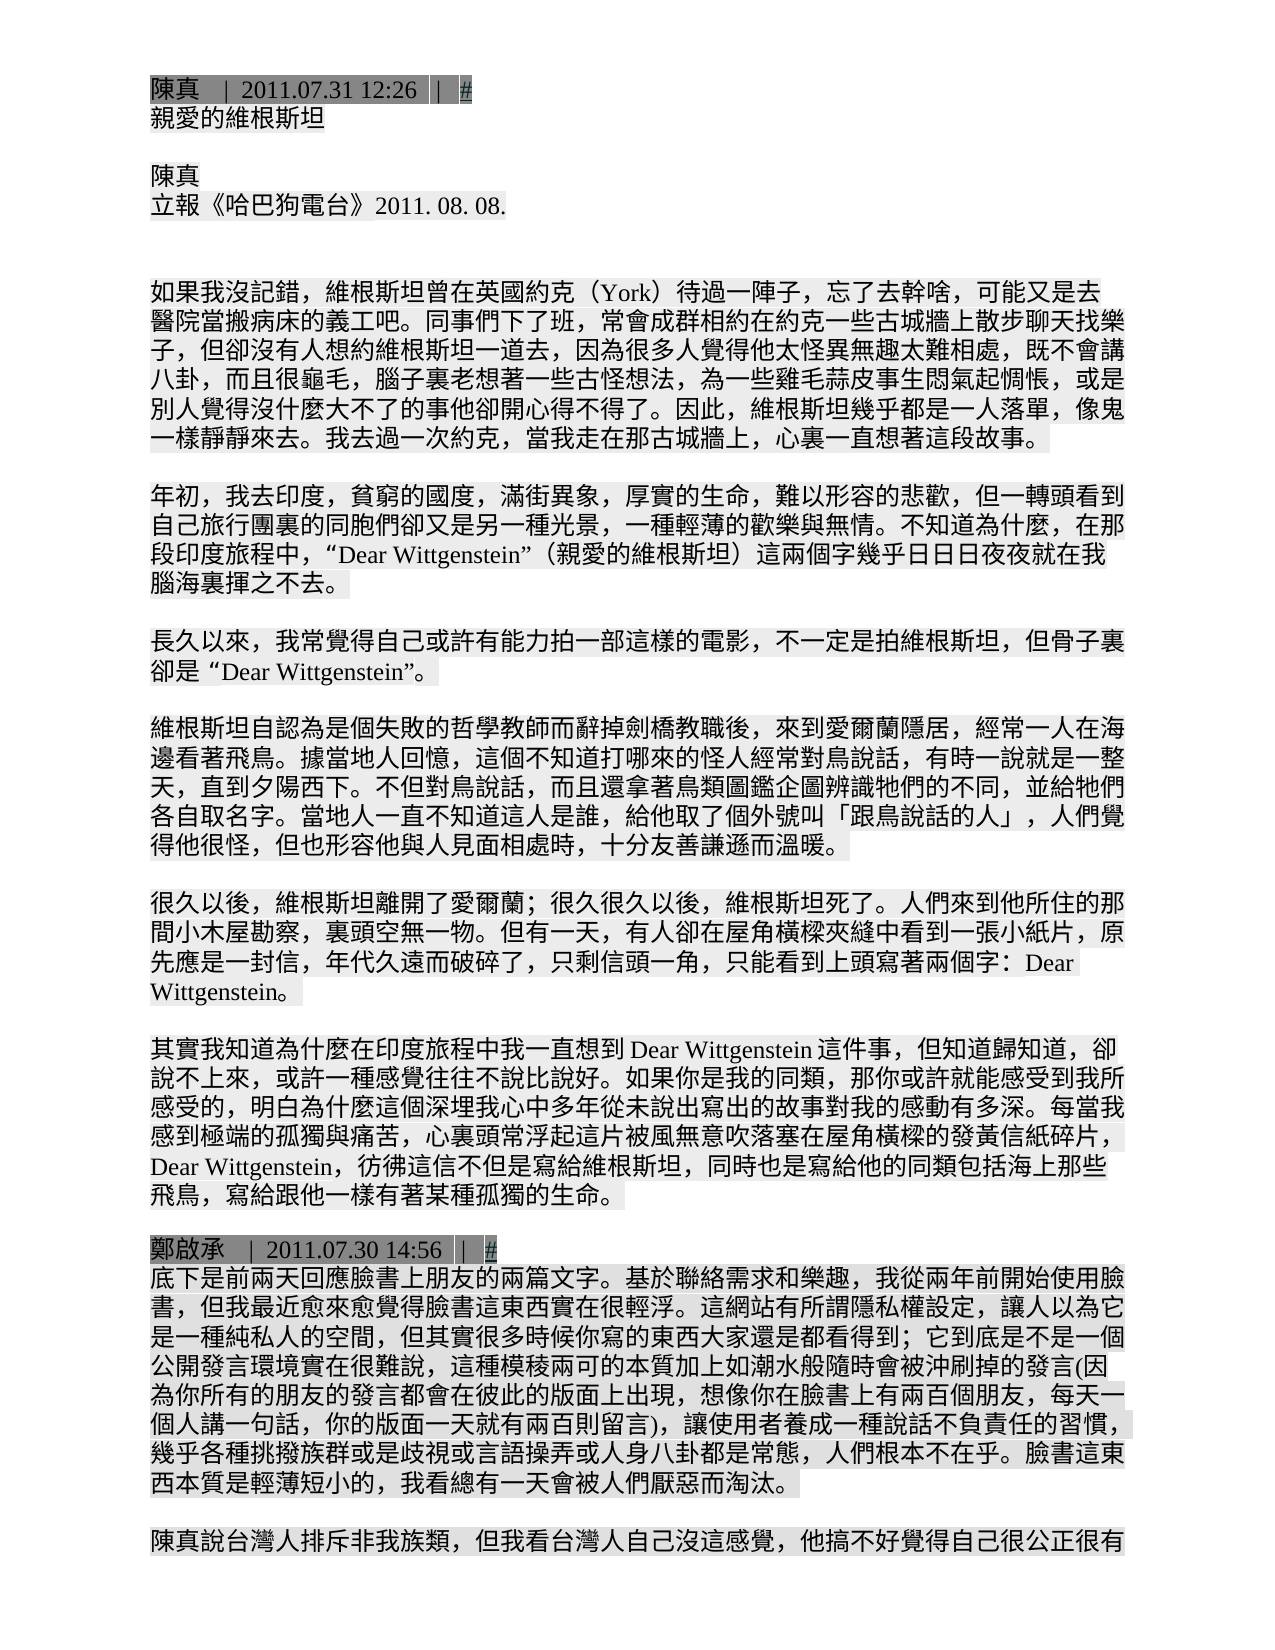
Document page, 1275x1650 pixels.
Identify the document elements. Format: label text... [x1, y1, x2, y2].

text 鄭啟承 | 2011.07.30 14:56 | # [150, 1235, 1125, 1264]
text 陳真 | 2011.07.31 12:26 | # [150, 75, 1125, 104]
text 親愛的維根斯坦 陳真 立報《哈巴狗電台》2011. 08. 08. 如果我沒記錯，維根斯坦曾在英國約克（York）待過一陣子，忘了去幹啥，可能又是去醫院當搬病床的義工吧。同事們下了班，常會成群相約在約克一些古城牆上散步聊天找樂子，但卻沒有人想約維根斯坦一道去，因為很多人覺得他太怪異無趣太難相處，既不會講八卦，而且很龜毛，腦子裏老想著一些古怪想法，為一些雞毛蒜皮事生悶氣起惆悵，或是別人覺得沒什麼大不了的事他卻開心得不得了。因此，維根斯坦幾乎都是一人落單，像鬼一樣靜靜來去。我去過一次約克，當我走在那古城牆上，心裏一直想著這段故事。 年初，我去印度，貧窮的國度，滿街異象，厚實的生命，難以形容的悲歡，但一轉頭看到自己旅行團裏的同胞們卻又是另一種光景，一種輕薄的歡樂與無情。不知道為什麼，在那段印度旅程中，“Dear Wittgenstein”（親愛的維根斯坦）這兩個字幾乎日日日夜夜就在我腦海裏揮之不去。 長久以來，我常覺得自己或許有能力拍一部這樣的電影，不一定是拍維根斯坦，但骨子裏卻是 “Dear Wittgenstein”。 維根斯坦自認為是個失敗的哲學教師而辭掉劍橋教職後，來到愛爾蘭隱居，經常一人在海邊看著飛鳥。據當地人回憶，這個不知道打哪來的怪人經常對鳥說話，有時一說就是一整天，直到夕陽西下。不但對鳥說話，而且還拿著鳥類圖鑑企圖辨識牠們的不同，並給牠們各自取名字。當地人一直不知道這人是誰，給他取了個外號叫「跟鳥說話的人」，人們覺得他很怪，但也形容他與人見面相處時，十分友善謙遜而溫暖。 很久以後，維根斯坦離開了愛爾蘭；很久很久以後，維根斯坦死了。人們來到他所住的那間小木屋勘察，裏頭空無一物。但有一天，有人卻在屋角橫樑夾縫中看到一張小紙片，原先應是一封信，年代久遠而破碎了，只剩信頭一角，只能看到上頭寫著兩個字：Dear Wittgenstein。 其實我知道為什麼在印度旅程中我一直想到Dear Wittgenstein這件事，但知道歸知道，卻說不上來，或許一種感覺往往不說比說好。如果你是我的同類，那你或許就能感受到我所感受的，明白為什麼這個深埋我心中多年從未說出寫出的故事對我的感動有多深。每當我感到極端的孤獨與痛苦，心裏頭常浮起這片被風無意吹落塞在屋角橫樑的發黃信紙碎片，Dear Wittgenstein，彷彿這信不但是寫給維根斯坦，同時也是寫給他的同類包括海上那些飛鳥，寫給跟他一樣有著某種孤獨的生命。 [150, 104, 1125, 1210]
text 底下是前兩天回應臉書上朋友的兩篇文字。基於聯絡需求和樂趣，我從兩年前開始使用臉書，但我最近愈來愈覺得臉書這東西實在很輕浮。這網站有所謂隱私權設定，讓人以為它是一種純私人的空間，但其實很多時候你寫的東西大家還是都看得到；它到底是不是一個公開發言環境實在很難說，這種模稜兩可的本質加上如潮水般隨時會被沖刷掉的發言(因為你所有的朋友的發言都會在彼此的版面上出現，想像你在臉書上有兩百個朋友，每天一個人講一句話，你的版面一天就有兩百則留言)，讓使用者養成一種說話不負責任的習慣，幾乎各種挑撥族群或是歧視或言語操弄或人身八卦都是常態，人們根本不在乎。臉書這東西本質是輕薄短小的，我看總有一天會被人們厭惡而淘汰。 陳真說台灣人排斥非我族類，但我看台灣人自己沒這感覺，他搞不好覺得自己很公正很有正義感很有美感，根本不覺得自己有排他性。這位朋友和我挺熟，在生活和臉書上十分順遂而得寵，差不多是眾星拱月那樣，很受歡迎，她無時無刻喜歡展現自己的所謂優雅和不凡，優雅就算了，但這態勢似隨著時日變本加厲，前幾天在臉書上說她固定去跑步時，看到旁邊的「中年婦女」們在「大放厥詞」抱怨的生活的種種辛苦和不順，然後說我也不是刻板印象啦，我知道這裡頭有很多更深層的結構性因素啦，但是唉，看她們那樣嘮嘮叨叨、大聲碎唸發牢騷，讓我更堅定不要變成那樣的人，要成為一個懂得照顧自己，夠氣質又優雅的女性…bla bla (抱歉為了隱私，原文不能貼出) 因此我寫了這兩段文字回應。鈺錠說我很不識相，竟然敢公然冒犯眾多男性朋友心中的女神。我其實也很猶豫，因為台灣人不好惹，但我最後還是鼓氣勇氣寫了。第二天見面一陣尷尬，對方在我面前眼淚直掉，一直跟我解釋說她不是那樣，她沒有不知人間疾苦云云，我看了實在於心不忍，很後悔，雖然我本意是好的，但有時候就是好意在傷人。 不好意思引用陳真說過的維根斯坦的一段話，我不是故意拿它來給自己文章加分，而是我真的深深被這段話給打動。 --------------------------------- XX，說些老實話，請妳聽了不要覺得被冒犯，我很少對別人發表意見，但我開口就不會說假話，我也不喜歡奉承，如果妳覺得被冒犯到，請原諒我吧，一個粗俗的人畢竟不懂什麼修詞。至少這些是我的真心話，我當妳是朋友，真正的朋友應該不會因為我的一些誠實想法而覺得我是故意找麻煩或懷有敵意。 我看妳臉書上的一堆發言，感覺妳真的蠻自戀的，自戀是好事，我就很自戀，但自我感覺良好到某種無知卻是另一回事。一個人有沒有辦法看起來很優雅或很溫馨或很有氣質，純綷是看他/她的社經條件，用什麼"結構性因素"這種詞真的是蠻傻的，說穿了是一種漂亮修詞，中產階級用來吃下層階級豆腐的粗口罷了。我想妳大概從小到大沒吃過什麼苦吧，沒有真正窮過、病過、被生活打擊過，體會過什麼是沒錢吃飯、沒錢繳房租，自己或親友發生事故求助無門是什麼感覺，妳大概也沒有被歧視過、被不良的環境和人糟蹋過，沒有真正為了生存而委屈求全或奔波勞累過。 我不是說人一定要過這種苦日子後才能來談道理，沒有人喜歡受苦，我要說的是一個人有沒有辦法避開這些痛苦，和他的社經地位是直接相關的。物質條件好，沒有後顧之憂的人可以不必委屈自己，沒錢沒勢的人就只能撐著掙扎求生。 只要是人，其實品性耐性美感都差不多，那些妳認為「大放厥詞」抱怨生活種種的歐巴桑，其實就只是因為她們無法逃開那樣的生活，而任何人在那樣的處境下都不會有多少耐心和意願去維持什麼優雅形象或氣質的，活都很困難了，還什麼狗屁優雅? 當你的生活充滿苦處時，抱怨只是一種必然。妳覺得大聲講話或潑婦罵街很讓妳受不了是嗎? 我想那是因為妳從來沒有受過真正的苦，那種會讓妳大聲痛哭或痛罵的苦。 不要誤會，我不是責備妳，一個人生來是什麼命多半是註定的，妳若有很好的家庭或工作或經濟狀況而可以過順遂的日子，應該感到高興，好好享受妳的生活。但多用些大腦，理解一下這個世界，我是說真正的理解而不是用一堆既有的眼光或理論去評價別人。妳是輔導老師不是嗎? 輔導老師理應是最有同理心(empathy) 和病識感 (insight) 的，我不懷疑妳的專業，但依我的觀察結果，我實在很難想像被妳輔導的後果，如果我是個歐巴桑或是問題家庭的小孩，我會很害怕被妳輔導，我很怕妳會叫我要優雅/要有氣質/要安靜/不要生氣/要乖/要融入群體/不可以說髒話/要聽老師的話/不可以怨天尤人/不要偏激/不要得罪人，套句妳說的話，妳似乎沒有辦法「確實地理解到」別人的痛苦。否則妳就不會這樣子講那些歐巴桑了。 能維持規律運動，整天跑步攀岩游泳健身的，不會是底層階級的人做的事，多半是中產階級才會那麼有錢有閒，如果這些作息或運動讓妳有什麼優雅或氣質的感覺，那純綷就是因為妳是個中產階級。中產沒什麼不好，像我現在就慢慢開始過著一種中產的生活形態。但我們最好有點病識感，不要自欺欺人，說什麼自己穩定的生活和情緒和優雅的形象是發自內心或自己努力修養來的，那太不老實了; 現代人發明了所謂公主病王子病天龍國之類的名詞，但在我看病因都差不多，以為自己「本質上」優於別人在我看是最壞最壞的一種病。當然我不是說妳”就是”這樣，妳是不是這樣只有妳自己知道，我只是說妳的文字給我那種感覺。 人其實都差不多，如果把妳從出生就丟到那些歐巴桑的環境，說不定妳現在就和她們一模一樣，或是把妳丟到我的環境，說不定妳也和我現在一樣滿口粗話笑話，整天想著春天的氣息。反之亦然。一個人的”氣質”大概是出生就註定了，端看送子鳥把你丟到哪家的門口，但一個人的品性卻是看他後天的作為，簡單講是一種對非我族類的事物的思索和理解，比如我見過很多三教九流的人，我觀察到有錢人大都很不快樂，內心很不平靜，但我不會因此而瞧不起他或惡意貶低他們，即便我覺得中產階級和上流階級讓我感到很反感，我不會因此把他們說成一副「生來」就那麼蠢那麼物欲那麼壞心眼而無法改變，進而突顯自己，說自己是優於他們。人生來都差不多，差別只在你/妳生在哪裡。如果再簡化點說不過是一個錢字，大家都說錢是身外物，確實，錢不過是你銀行戶頭裡一個數字，但這個數字卻讓人的生命如此不同。至少它和什麼氣質優雅家教談吐是正相關的。 如果我寫這些讓妳覺得不舒服，請寬恕我吧，至少我是抱著全然的誠意，一般人不會浪費時間打一兩千字只為了得罪朋友吧，而且還是一個禮拜見兩三次面、相處愉快的好朋友。寫這些其實也不是針對妳，我寫給所有我在臉書上認識的朋友，你們不要覺得在看好戲，捫心自問吧，自己是什麼樣的人，過什麼樣的生活，然後再決定用什麼態度對待和你不一樣的人。哲學家維根思坦（Ludwig Wittgenstein）說：「安靜過活，善待每一個人，理解他們，因為這是我們所有人共同的願望。」 最後拜託，別按什麼讚了，我感覺臉書上大家拼命按讚只是為了一種緩和氣氛手段、一種表態、一種怕被人家發現自己不爽的掩飾。講正經話時按「讚」是很輕浮的，想法上的衝突有時不是一件那麼讓人舒服的事。我寫這些如果讓有人看了很開心覺得很讚，那表示你/妳並沒有真正在聽我說什麼，否則你/妳應該覺得被深深擊中才對。 --------------------------------- 寫一點延伸的想法，和任何人都無關，純綷就事討論。 我對任何人的回應純綷是針對對方文字給我的感覺，文字就像指紋一樣，反映的是你自己的美感或氣味。美感和道德感有時是分不開的，如果我對誰使用強烈措詞，那是因為你的文字讓我覺得偏離了一個正直的發言該有的態度，比如說讓我覺得對任何社會定義下的弱勢者或失敗者有歧視的意味。 當然凡事都很難說，我的觀感只是我的觀感，你究竟是不是這樣的人或抱有那樣的心態，只有你自己知道，有些事屬唯心，一個人如何證明自己寫東西是不是帶著優越感或是歧視? 沒辦法對吧? 就像如果你看了我寫的這些覺得我好像很兇惡或很生氣，但其實我沒有啊，我算是個很和善很快樂的人，而且這兩天心情好得不得了(因為賺了一筆錢)，看啥事都順眼，但我卻無法證明這點。所以重點是討論就是討論，你純綷只能就文字意義或感覺上來表達你的想法，我對一個人的批評只屬文字層面，倘若你本人不是這樣，那就好了，就當我在放屁好了。 這就是為什麼我寫東西常猶豫再三，因為我寫的都是肺腑之言，當我對一件事感到反感時，只要我決定開口，我不會為了人際利害關係或什麼表面和諧而說出違心之論，和我作朋友應該可以很放心，我有任何不爽都一定直接對當事人講的，絕不會在背後陰陰暗暗地批評造謠或搞小動作。我知道這樣是很不合乎台灣人發言習慣的，台式教育叫我們要維持表面和諧，要八面玲瓏，不要得罪人，要懂明哲保身，特別是你的朋友(敵人就隨便了，要搞破壞要來陰的都行)。我發現台式的朋友關係有時挺脆弱的，吃喝玩樂時稱兄道弟，但只要對彼此有什麼想法或行為上的批評，哪怕只是一句話一個字，很快就能撕破臉。身為正港的台灣人，我太清楚台灣人的這種性格，很不幸我長到這麼大，出社會這麼久，永遠沒有真正學乖，當我覺得該對一件不對的事做反應，往往就得罪人。 哈利波特裡有個角色叫作奈威，胖胖的很遲鈍，課業和人際關係都不怎麼靈光，在故事裡是一個象徵著弱勢者的角色，但他也有勇敢的一面。第一集最後校長頒獎時還給了他一份最關鍵的分數，記得為什麼嗎? 校長的理由是「挺身對抗你的敵人很簡單，但挺身對抗你的朋友卻很難」，基於他正直的舉動，校長把最關鍵的分數給了他。 對我來說也是這樣，是否要對朋友的一番在我看來不對的行為作出批評呢? 經常覺得猶豫，我是個膽小的人，面對各種可預知的後果和尷尬，常常就提不起勇氣了。但總有那麼偶而，我還是會忍不住。如果讓你覺得不爽，請大人有大量，原諒我一張笨嘴吧! 基本上我也只就事論事，人身層次上我就不敢去批評，我知道這有時很難拿捏，但我對人基本上是懷著敬意的，特別是自己認識的人。 也許你會說，幹麻小題大作呢? 不過就是在 facebook 上開開玩笑，值得你這麼嚴肅長篇大論，像在說教一樣講什麼大道理似的。問題就在這裡，你覺得是小事，在我看卻是大事。我們畢竟是在網路環境發言，facebook 算不算公開環境很難說，但你寫的字字句句不是只有你看的到，還有很多人其他人在看，這時候我們應該就要小心一點。台灣是一種充滿歧視文化的地方，歧視任何弱勢者或失敗者或不符合社會常規定義下的人事物，比如外勞/原住民/深膚色者/同性戀/中老年人/中年不婚者/離婚者/墮胎者/低下階層/窮人/矮胖者/精神病人…等等等等等。歧視就算了，重點是我們不認為自己在歧視。 我們似乎已經很習慣拿這些族群來開玩笑或貶抑，當一個環境裡大家都這麼做的時候，你就根本不會意識到這是一件錯誤的事。你也許會說沒有啦沒有啦，我沒有那個意思啦，我是無心的啦，我沒有那樣想啦~ 但你”心裡”有沒有那樣"想"不是重點，重點是你說的話和做的事有沒有帶著那樣的意涵或意識形態，至於有沒有則是由聽的人決定，不是你來決定的，所謂言者無心，聽者有意。 有心或有意識的惡不可怕，無心為惡才是最可怕的，因為我們不知道或不認為自己在做錯事。最近有個非常出名的印度裔加拿大諧星 Russell Peters，類似單口相聲吧，大拿種族開玩笑，舉凡膚色/身高/口音/文化習慣/體味/身材/姓名/甚至小雞雞長度都明目張膽拿來嘲弄，因此大受歡迎，每場表演都爆滿，奇怪的是台下各個國家、各色人種都有，印度中國美國英國韓國牙買加南美洲義大利菲律賓日本，簡直是聯合國。這些人很奇怪，不但大老遠來看表演，簡直是花錢來被歧視的，比如說 Peters 會問台下某個觀眾(好比台灣人)他的名字，你告訴他我叫阿恐好了，他接著就會拿阿恐這發音大開玩笑，說你名字聽起來像英文的小雞雞或大便什麼的，可以數落你這名字一連數落個五分鐘。但全場都愛這愛得不得了，笑得最開心的往往就是那個被嘲笑的人。你會很好奇為什麼，其實不為什麼，因為他是故意的，故意讓自己看起來像個歧視別人的混蛋。當你有意識到自己在做什麼的時候，惡事不會有什麼殺傷力的，因為人有基本的美惡美醜的辨別能力，好事壞事總會得到它應有的論斷和處置，當你帶了點善意和幽默感時，惡事甚至不是再惡事，反而成就了人的快樂和理解。看這 Peters 舞台下觀眾一片和樂融融，白人黑人阿拉伯人猶太人華人全都發自內心開懷大笑，你不禁覺得有那麼一瞬間，世界真的是和平的。 相反地，真正的惡事往往都是無心的，台灣社會很封閉，對各種人事物的評價論斷標準很單一，基本上就是看你夠不夠有錢/頭銜夠不夠響亮/出不出名/喬事情夠不夠力/長得夠不夠高/夠不夠瘦/夠不夠白/談吐夠不夠得宜/穿衣服夠不夠體面/舉止夠不夠優雅，只要有任何一項偏離這些標準，往往就對你失去興趣，甚至不屑一顧了，糟糕一點的就像我看到的，有機會就在社交上或網路上對自己看不起的人事物八卦嘲弄一番，以示自己較為不凡優越。這幾乎是台灣人的標準性格了。而這些全是下意識的，像反射動作一樣。比如你提到中國人或越南人或韓國人，台灣人八成就立刻在心裡建立一個負面刻板印象，從各種發言玩笑你就會知道大多數台灣人的心裡，中國人 = 豬，韓國人 = 狗，越南菲律賓 = 沒文化髒兮兮的外勞。若是歐美人士就不一樣了，就是有氣質有涵養有文化，聰明又風趣又大方，又高又帥又正，簡直是天使，那種崇拜仰慕之情簡直溢於言表，完全是反射動作，少有例外。 無意識的地方才是問題所在，因為你不是故意的。惡事之所以可以一直存在就是因為大家都不是故意的，當大家都覺得這麼做沒什麼錯的時候，錯事就很難被糾正過來了。除了你真的願意犯眾怒，把它給清楚指出來 (下場請自行想像)。我們當然很難期待改變發生在一朝一夕，但一個社會大概也唯有透過這方式才有進步可能。台灣社會很躁動很不快樂很不平靜，在我看那種單一價值觀下衍生出來的歧視文化就是元兇之一，在這種唯一答案的環境下，人人自危恐懼，因好努力符合這份標準，成為其中一員，因為你很怕偏離了那種標準，就成了被八卦嘲弄欺壓的一方，這樣的意識形態高壓下，人的內心永遠無法有寧靜安穩的一刻。 人生道路本該多變而色彩繽紛，如果你開了一條又窄又擠的高速公路，然後說這才叫路，只有走這條才能到達唯一目的，那大家日子就難過了，只得像沙丁魚一樣你推我擠，擠上路的自鳴得意，擠不上的只好自卑消沉。但這不該是世界的面貌，世界很大，看你要走什麼路都可以，沒有路的地方你可以自己走出路來，而且四通八達，不是只有唯一的方向和目的。 [150, 1264, 1125, 1556]
